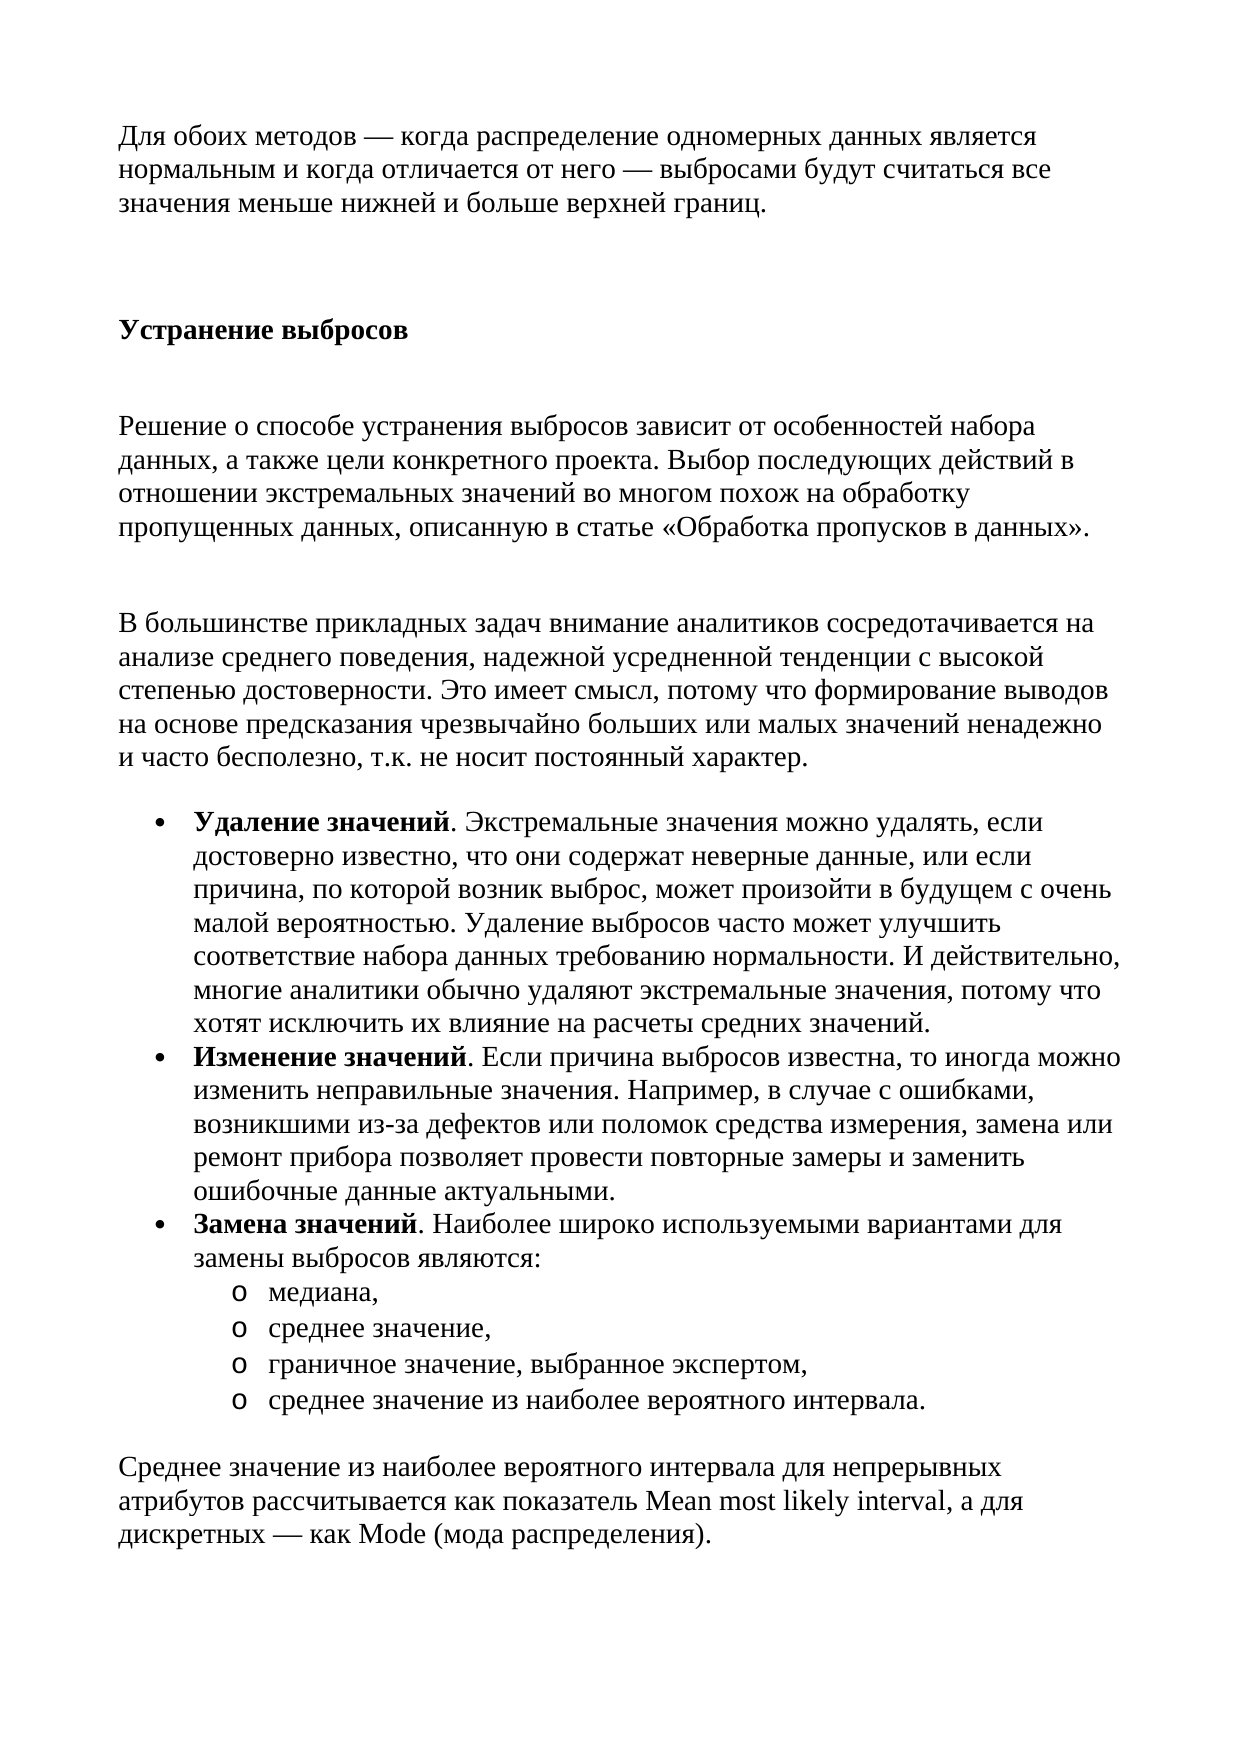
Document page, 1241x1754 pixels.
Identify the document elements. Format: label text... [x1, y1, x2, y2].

text Устранение выбросов [118, 312, 1122, 346]
text Решение о способе устранения выбросов зависит от особенностей набора данных, а также цели конкретного проекта. Выбор последующих действий в отношении экстремальных значений во многом похож на обработку пропущенных данных, описанную в статье «Обработка пропусков в данных». [118, 408, 1122, 543]
text В большинстве прикладных задач внимание аналитиков сосредотачивается на анализе среднего поведения, надежной усредненной тенденции с высокой степенью достоверности. Это имеет смысл, потому что формирование выводов на основе предсказания чрезвычайно больших или малых значений ненадежно и часто бесполезно, т.к. не носит постоянный характер. [118, 605, 1122, 773]
list среднее значение из наиболее вероятного интервала. [231, 1382, 1122, 1418]
list Замена значений. Наиболее широко используемыми вариантами для замены выбросов являются: [156, 1207, 1122, 1274]
text Среднее значение из наиболее вероятного интервала для непрерывных атрибутов рассчитывается как показатель Mean most likely interval, а для дискретных — как Mode (мода распределения). [118, 1449, 1122, 1550]
list Изменение значений. Если причина выбросов известна, то иногда можно изменить неправильные значения. Например, в случае с ошибками, возникшими из-за дефектов или поломок средства измерения, замена или ремонт прибора позволяет провести повторные замеры и заменить ошибочные данные актуальными. [156, 1039, 1122, 1207]
text Для обоих методов — когда распределение одномерных данных является нормальным и когда отличается от него — выбросами будут считаться все значения меньше нижней и больше верхней границ. [118, 118, 1122, 219]
list медиана, [231, 1274, 1122, 1310]
list Удаление значений. Экстремальные значения можно удалять, если достоверно известно, что они содержат неверные данные, или если причина, по которой возник выброс, может произойти в будущем с очень малой вероятностью. Удаление выбросов часто может улучшить соответствие набора данных требованию нормальности. И действительно, многие аналитики обычно удаляют экстремальные значения, потому что хотят исключить их влияние на расчеты средних значений. [156, 804, 1122, 1039]
list среднее значение, [231, 1310, 1122, 1346]
list граничное значение, выбранное экспертом, [231, 1346, 1122, 1382]
